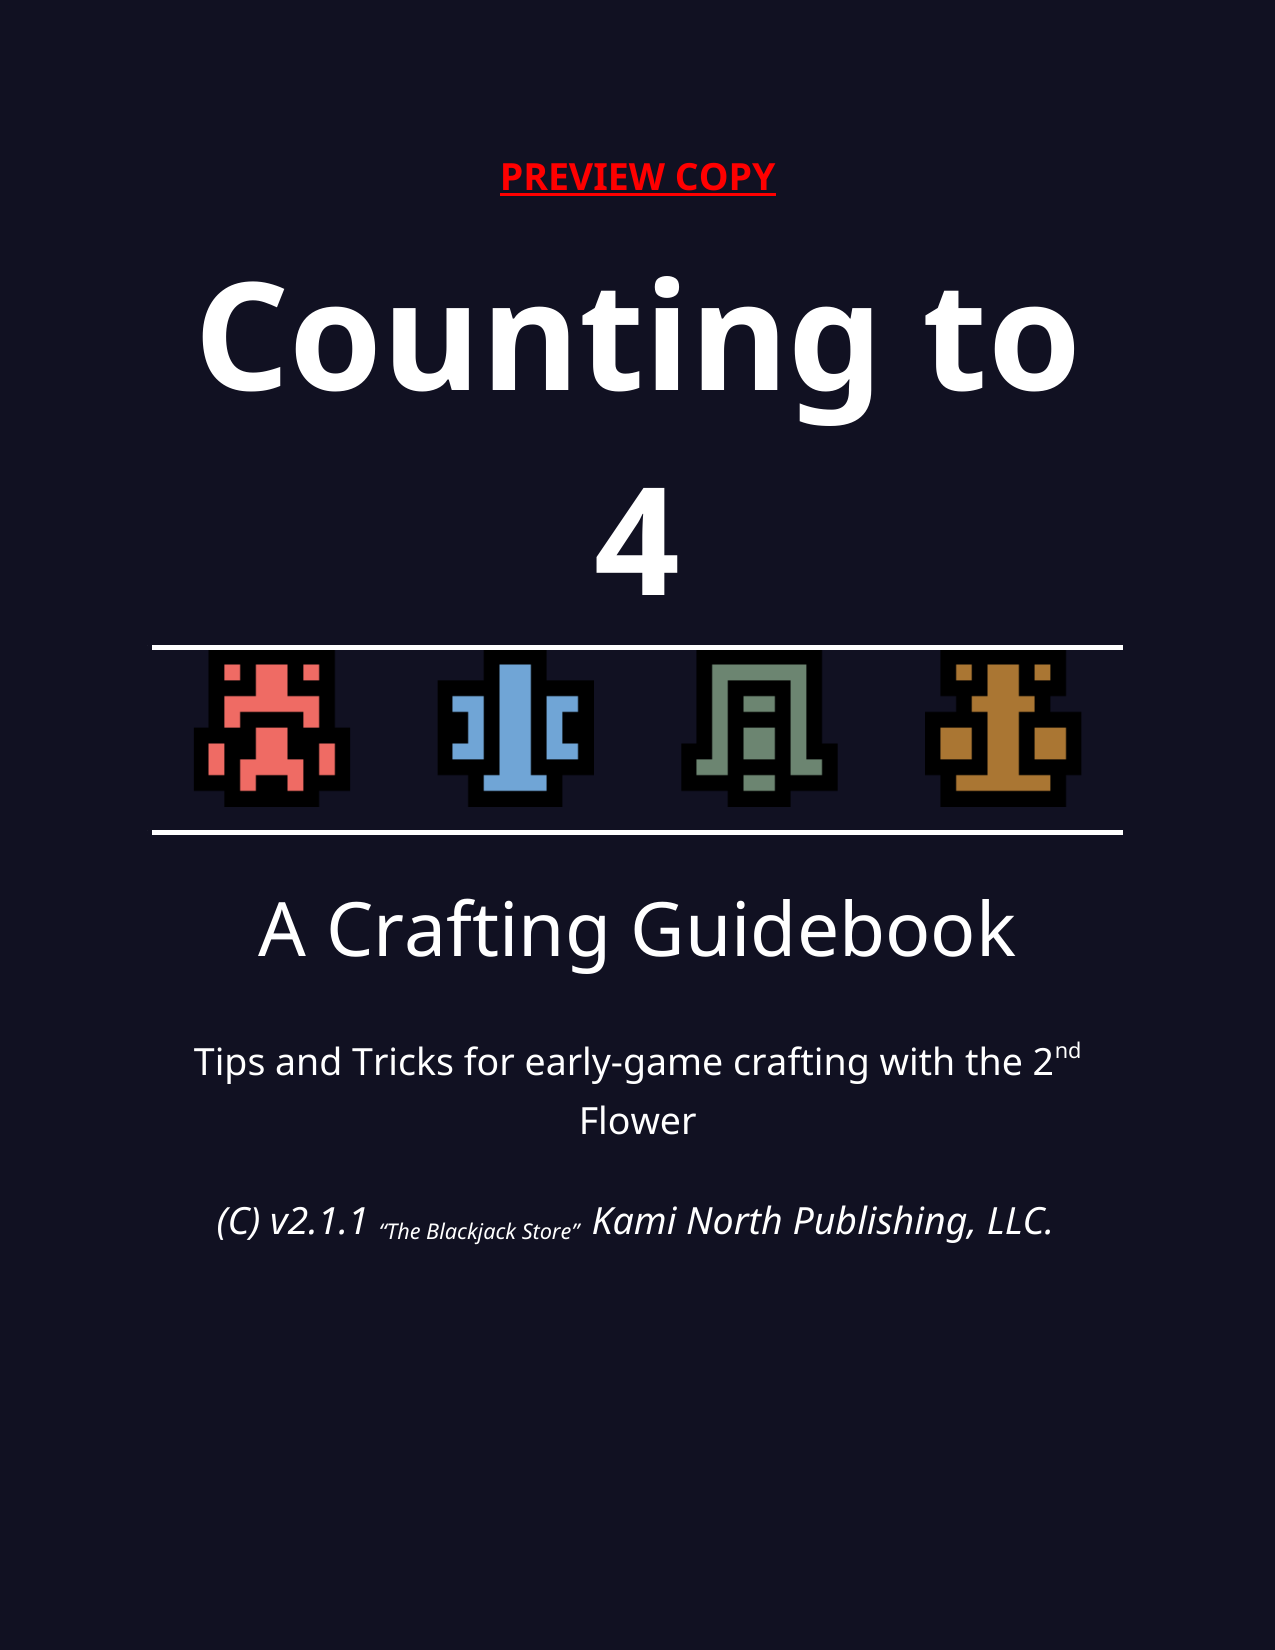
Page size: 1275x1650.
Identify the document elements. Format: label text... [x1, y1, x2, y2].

text A Crafting Guidebook [150, 876, 1125, 978]
text Tips and Tricks for early-game crafting with the 2nd Flower [150, 1035, 1125, 1145]
picture [925, 650, 1082, 807]
title Counting to 4 [150, 231, 1125, 639]
table_header [396, 650, 635, 830]
table_header [152, 650, 391, 830]
picture [681, 650, 838, 807]
picture [193, 650, 350, 807]
table_header [884, 650, 1123, 830]
picture [437, 650, 594, 807]
table_header [640, 650, 879, 830]
text (C) v2.1.1 “The Blackjack Store” Kami North Publishing, LLC. [150, 1194, 1125, 1245]
